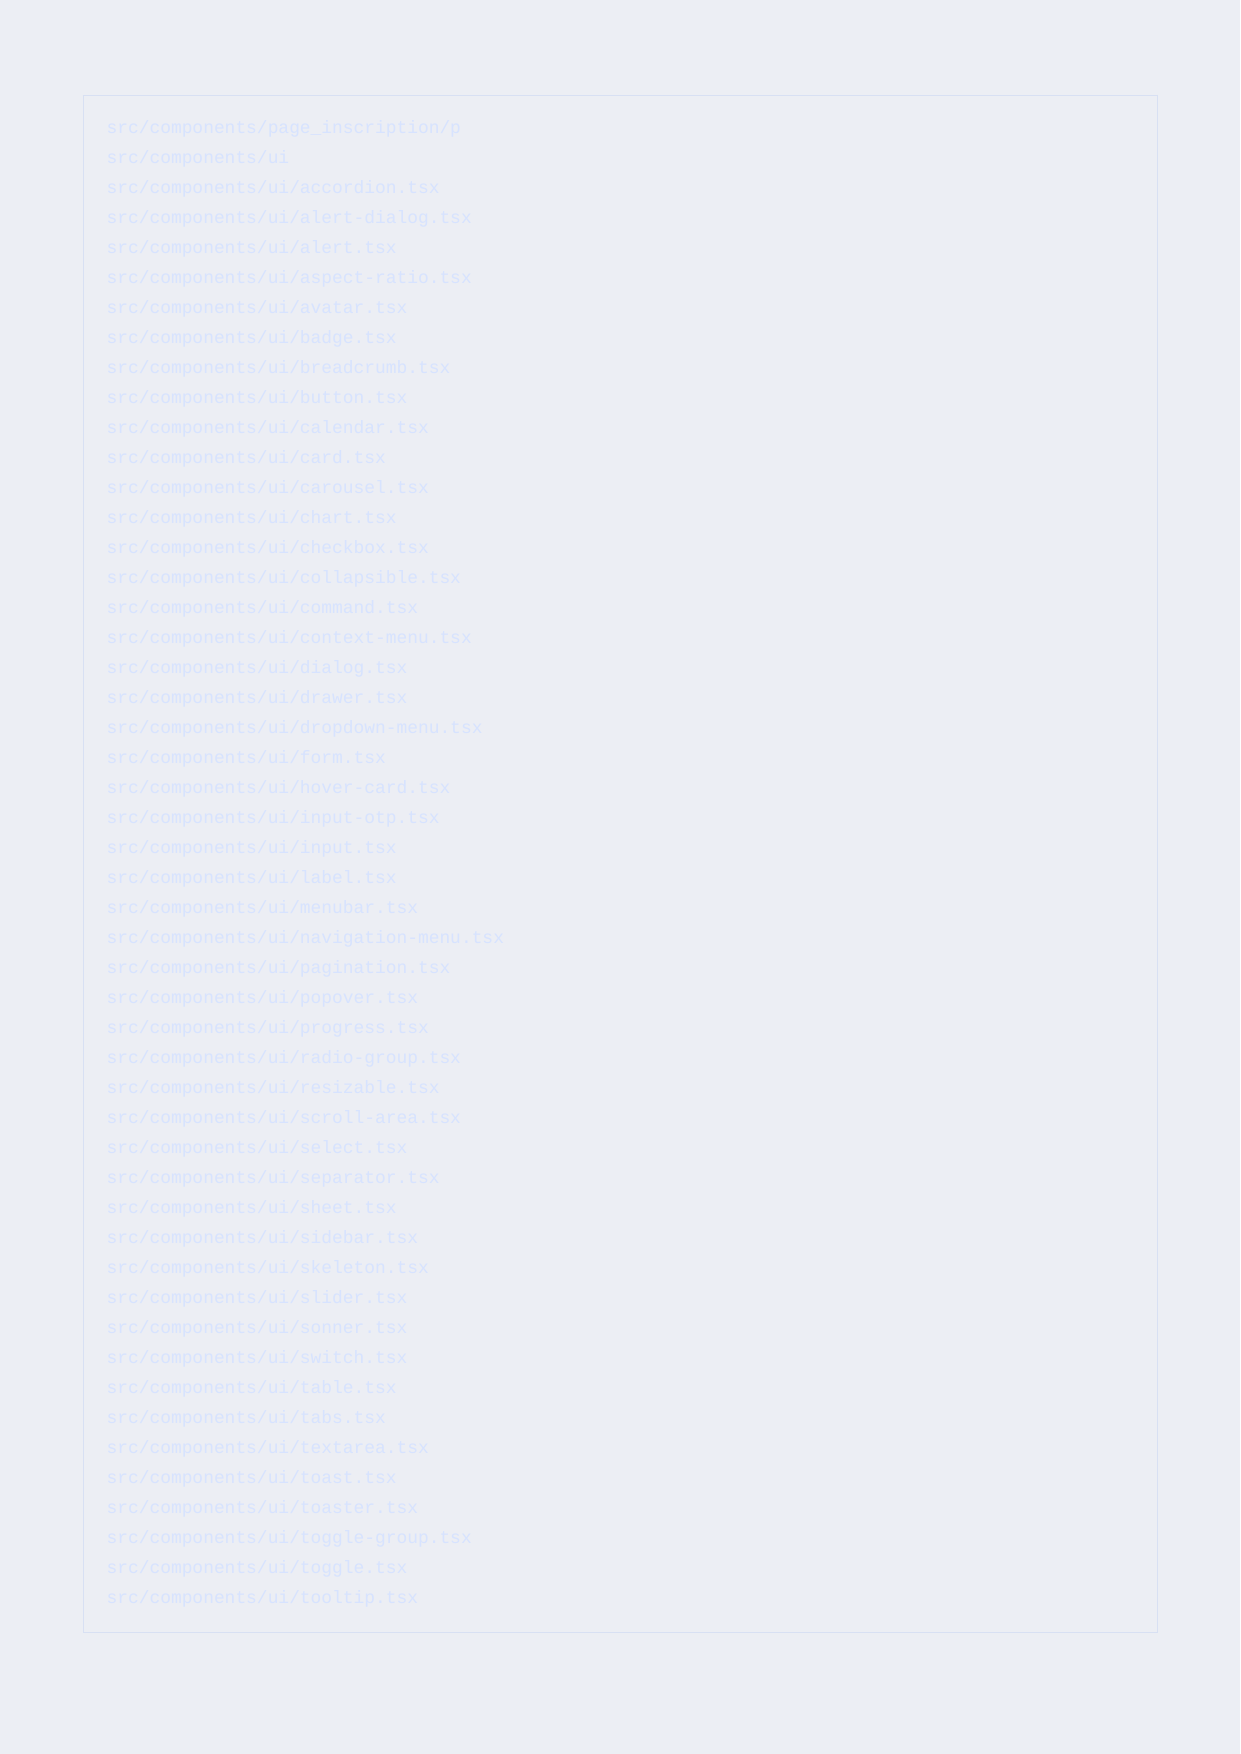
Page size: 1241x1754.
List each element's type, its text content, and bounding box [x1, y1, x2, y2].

text src/components/ui/card.tsx [84, 424, 1157, 454]
text src/components/ui/badge.tsx [84, 304, 1157, 334]
text src/components/ui/radio-group.tsx [84, 1024, 1157, 1054]
text src/components/ui/toggle-group.tsx [84, 1504, 1157, 1534]
text src/components/ui/alert-dialog.tsx [84, 184, 1157, 214]
text src/components/ui/avatar.tsx [84, 274, 1157, 304]
text src/components/ui/button.tsx [84, 364, 1157, 394]
text src/components/ui/toast.tsx [84, 1444, 1157, 1474]
text src/components/ui/sidebar.tsx [84, 1204, 1157, 1234]
text src/components/ui/chart.tsx [84, 484, 1157, 514]
text src/components/ui/label.tsx [84, 844, 1157, 874]
text src/components/ui/command.tsx [84, 574, 1157, 604]
text src/components/ui/tooltip.tsx [84, 1564, 1157, 1632]
text src/components/ui/checkbox.tsx [84, 514, 1157, 544]
text src/components/ui/form.tsx [84, 724, 1157, 754]
text src/components/ui/separator.tsx [84, 1144, 1157, 1174]
text src/components/ui/dropdown-menu.tsx [84, 694, 1157, 724]
text src/components/ui/carousel.tsx [84, 454, 1157, 484]
text src/components/ui/resizable.tsx [84, 1054, 1157, 1084]
text src/components/ui/table.tsx [84, 1354, 1157, 1384]
text src/components/ui/menubar.tsx [84, 874, 1157, 904]
text src/components/ui/toaster.tsx [84, 1474, 1157, 1504]
text src/components/ui/breadcrumb.tsx [84, 334, 1157, 364]
text src/components/ui/skeleton.tsx [84, 1234, 1157, 1264]
text src/components/ui/calendar.tsx [84, 394, 1157, 424]
text src/components/ui/hover-card.tsx [84, 754, 1157, 784]
text src/components/ui/collapsible.tsx [84, 544, 1157, 574]
text src/components/ui/sheet.tsx [84, 1174, 1157, 1204]
text src/components/ui/sonner.tsx [84, 1294, 1157, 1324]
text src/components/page_inscription/p [84, 96, 1157, 124]
text src/components/ui/select.tsx [84, 1114, 1157, 1144]
text src/components/ui/dialog.tsx [84, 634, 1157, 664]
text src/components/ui/input.tsx [84, 814, 1157, 844]
text src/components/ui/slider.tsx [84, 1264, 1157, 1294]
text src/components/ui/drawer.tsx [84, 664, 1157, 694]
text src/components/ui [84, 124, 1157, 154]
text src/components/ui/popover.tsx [84, 964, 1157, 994]
text src/components/ui/tabs.tsx [84, 1384, 1157, 1414]
text src/components/ui/textarea.tsx [84, 1414, 1157, 1444]
text src/components/ui/navigation-menu.tsx [84, 904, 1157, 934]
text src/components/ui/aspect-ratio.tsx [84, 244, 1157, 274]
text src/components/ui/context-menu.tsx [84, 604, 1157, 634]
text src/components/ui/scroll-area.tsx [84, 1084, 1157, 1114]
text src/components/ui/input-otp.tsx [84, 784, 1157, 814]
text src/components/ui/accordion.tsx [84, 154, 1157, 184]
text src/components/ui/progress.tsx [84, 994, 1157, 1024]
text src/components/ui/alert.tsx [84, 214, 1157, 244]
text src/components/ui/switch.tsx [84, 1324, 1157, 1354]
text src/components/ui/toggle.tsx [84, 1534, 1157, 1564]
text src/components/ui/pagination.tsx [84, 934, 1157, 964]
